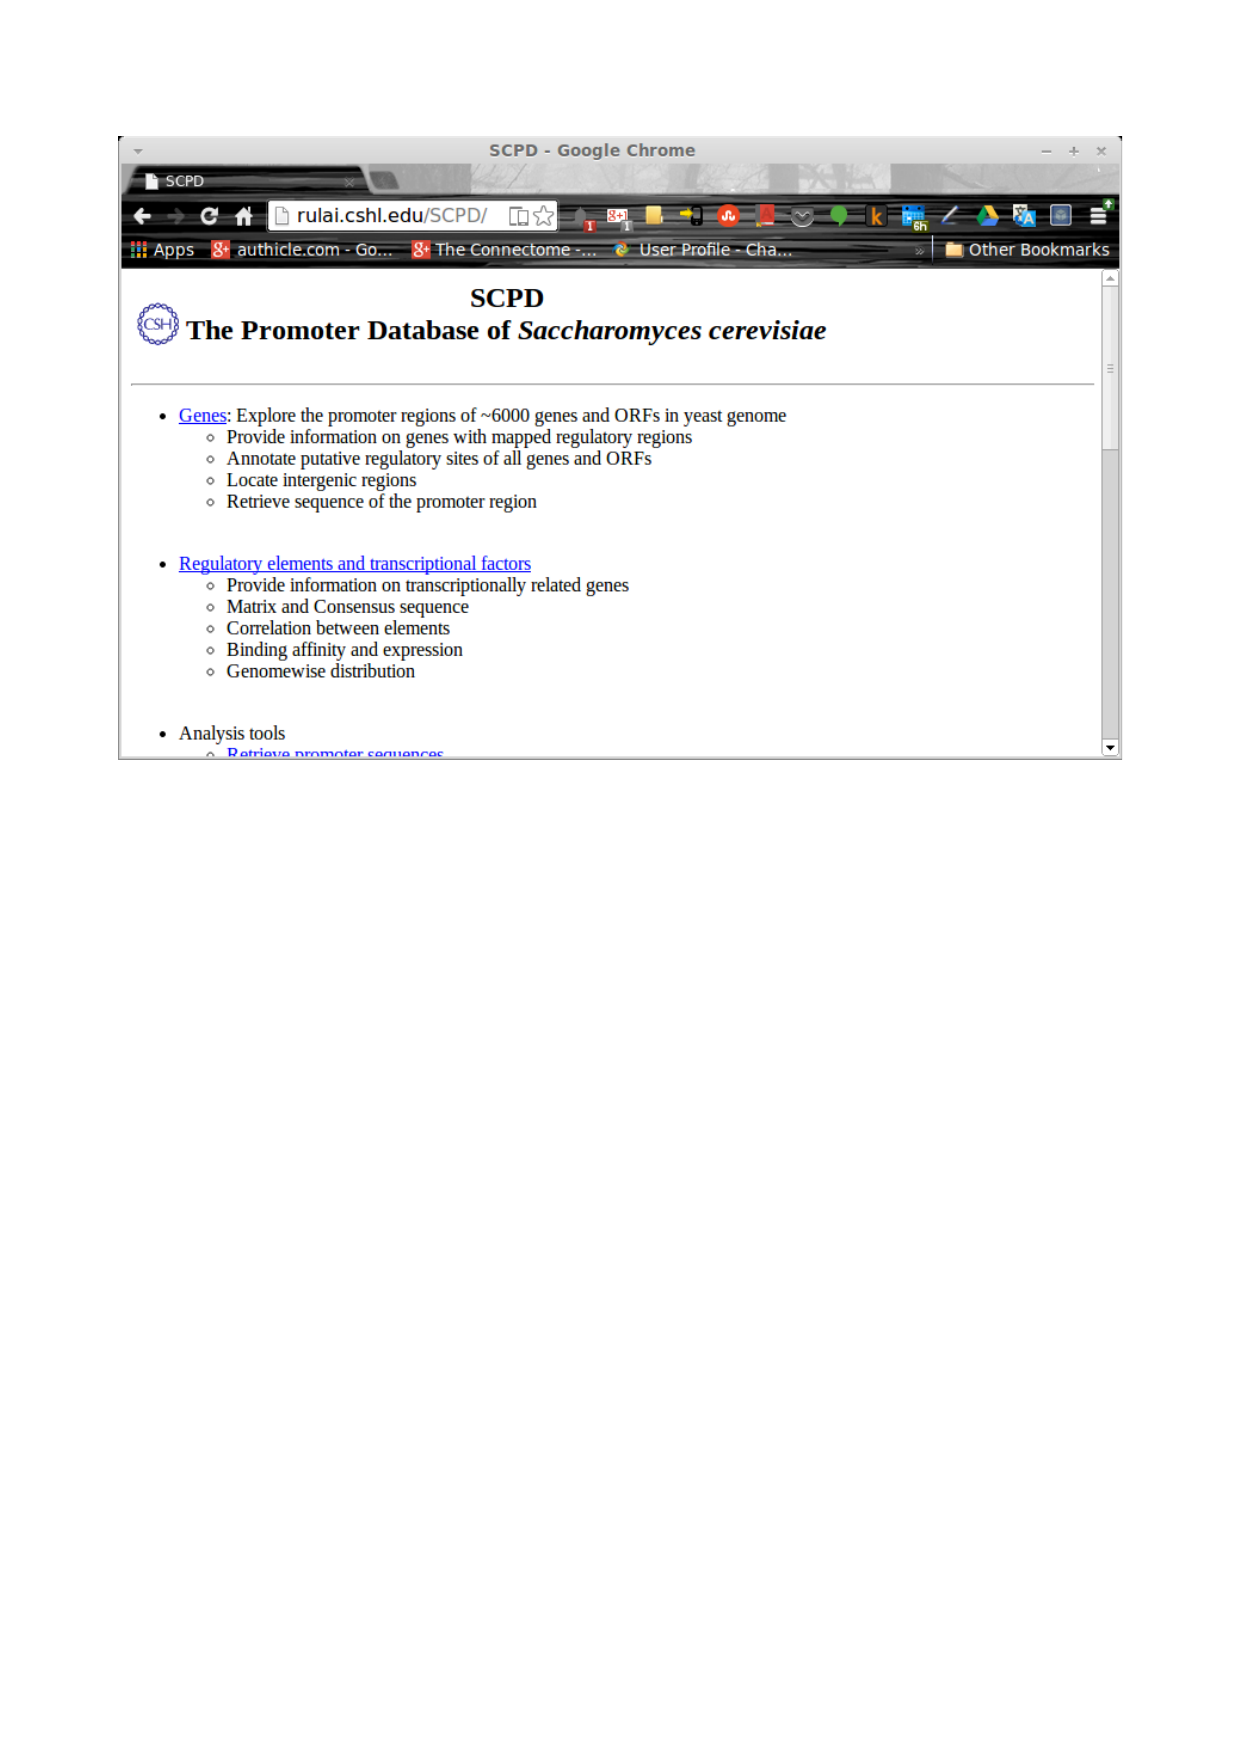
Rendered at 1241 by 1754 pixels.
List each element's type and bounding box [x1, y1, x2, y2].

picture [118, 136, 1123, 760]
